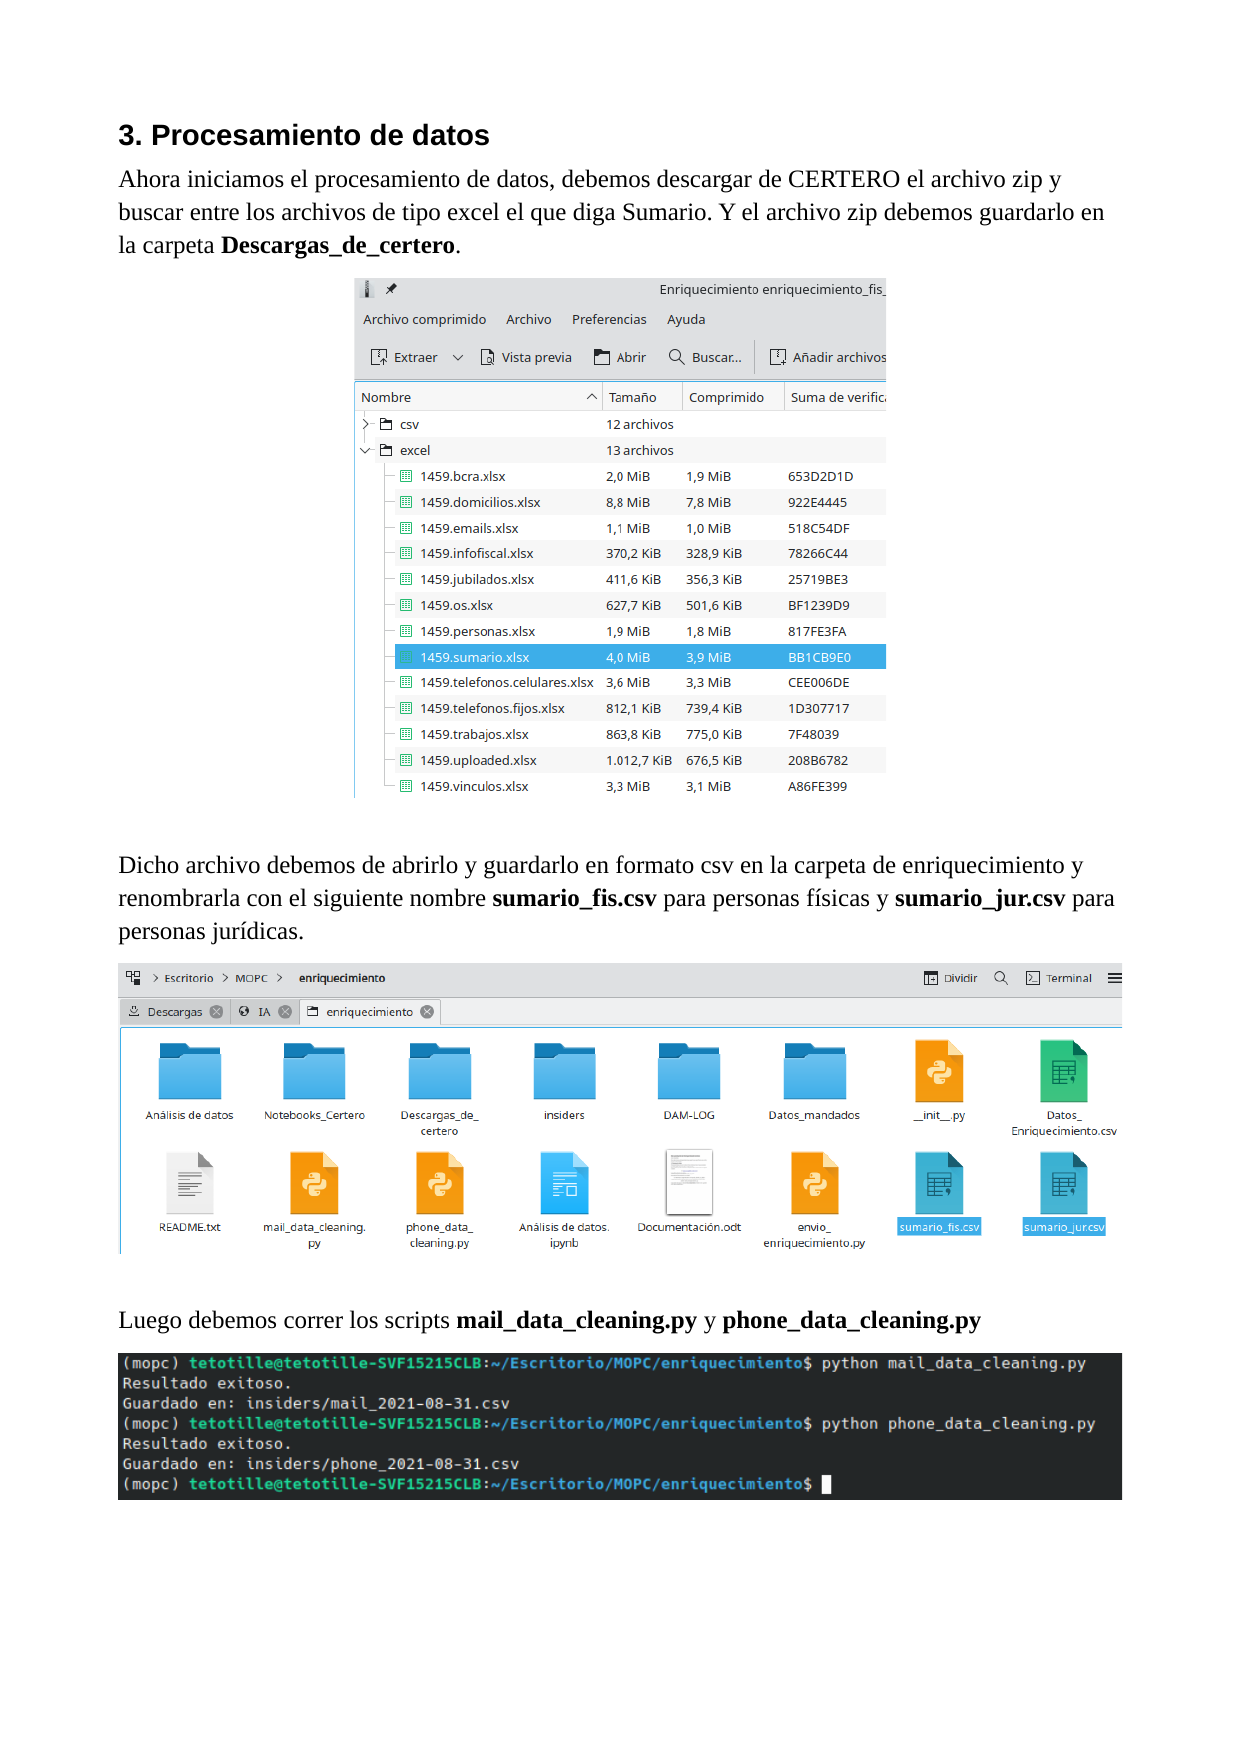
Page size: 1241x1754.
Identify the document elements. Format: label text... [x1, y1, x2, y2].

text Luego debemos correr los scripts mail_data_cleaning.py y phone_data_cleaning.py [118, 1306, 1122, 1334]
picture [354, 278, 887, 798]
text Ahora iniciamos el procesamiento de datos, debemos descargar de CERTERO el archivo zip y buscar entre los archivos de tipo excel el que diga Sumario. Y el archivo zip debemos guardarlo en la carpeta Descargas_de_certero. [118, 164, 1122, 259]
picture [118, 963, 1123, 1254]
picture [118, 1353, 1123, 1500]
text Dicho archivo debemos de abrirlo y guardarlo en formato csv en la carpeta de enriquecimiento y renombrarla con el siguiente nombre sumario_fis.csv para personas físicas y sumario_jur.csv para personas jurídicas. [118, 850, 1122, 944]
subtitle 3. Procesamiento de datos [118, 118, 1122, 152]
